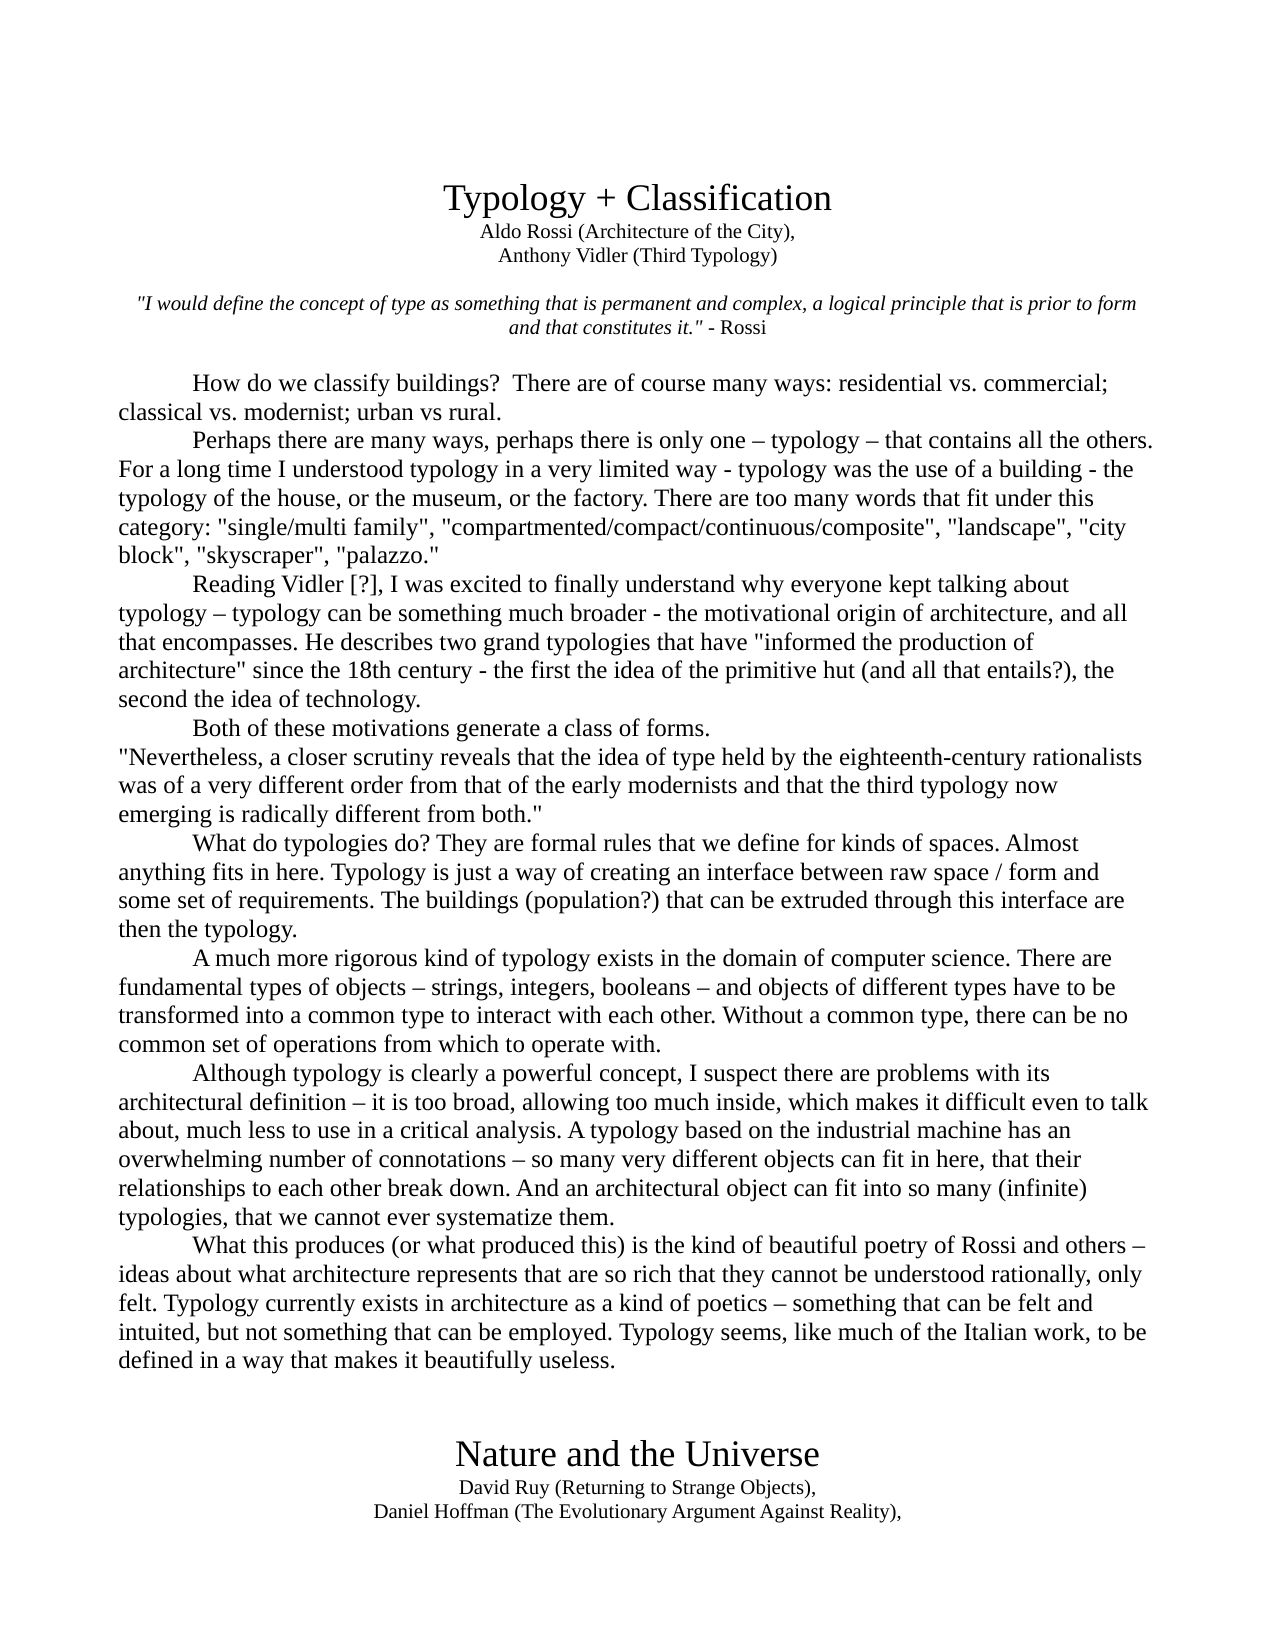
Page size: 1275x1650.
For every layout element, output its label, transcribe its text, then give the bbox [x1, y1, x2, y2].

text "Nevertheless, a closer scrutiny reveals that the idea of type held by the eighteenth-century rationalists was of a very different order from that of the early modernists and that the third typology now emerging is radically different from both." [118, 742, 1157, 828]
text David Ruy (Returning to Strange Objects), [118, 1475, 1157, 1499]
text How do we classify buildings? There are of course many ways: residential vs. commercial; classical vs. modernist; urban vs rural. [118, 368, 1157, 425]
text Typology + Classification [118, 176, 1157, 219]
text "I would define the concept of type as something that is permanent and complex, a logical principle that is prior to form and that constitutes it." - Rossi [118, 291, 1157, 339]
text Anthony Vidler (Third Typology) [118, 243, 1157, 267]
text Reading Vidler [?], I was excited to finally understand why everyone kept talking about typology – typology can be something much broader - the motivational origin of architecture, and all that encompasses. He describes two grand typologies that have "informed the production of architecture" since the 18th century - the first the idea of the primitive hut (and all that entails?), the second the idea of technology. [118, 569, 1157, 713]
text Perhaps there are many ways, perhaps there is only one – typology – that contains all the others. For a long time I understood typology in a very limited way - typology was the use of a building - the typology of the house, or the museum, or the factory. There are too many words that fit under this category: "single/multi family", "compartmented/compact/continuous/composite", "landscape", "city block", "skyscraper", "palazzo." [118, 425, 1157, 569]
text Aldo Rossi (Architecture of the City), [118, 219, 1157, 243]
text Although typology is clearly a powerful concept, I suspect there are problems with its architectural definition – it is too broad, allowing too much inside, which makes it difficult even to talk about, much less to use in a critical analysis. A typology based on the industrial machine has an overwhelming number of connotations – so many very different objects can fit in here, that their relationships to each other break down. And an architectural object can fit into so many (infinite) typologies, that we cannot ever systematize them. [118, 1058, 1157, 1230]
text Nature and the Universe [118, 1432, 1157, 1475]
text Daniel Hoffman (The Evolutionary Argument Against Reality), [118, 1499, 1157, 1523]
text What do typologies do? They are formal rules that we define for kinds of spaces. Almost anything fits in here. Typology is just a way of creating an interface between raw space / form and some set of requirements. The buildings (population?) that can be extruded through this interface are then the typology. [118, 828, 1157, 943]
text What this produces (or what produced this) is the kind of beautiful poetry of Rossi and others – ideas about what architecture represents that are so rich that they cannot be understood rationally, only felt. Typology currently exists in architecture as a kind of poetics – something that can be felt and intuited, but not something that can be employed. Typology seems, like much of the Italian work, to be defined in a way that makes it beautifully useless. [118, 1230, 1157, 1374]
text Both of these motivations generate a class of forms. [118, 713, 1157, 742]
text A much more rigorous kind of typology exists in the domain of computer science. There are fundamental types of objects – strings, integers, booleans – and objects of different types have to be transformed into a common type to interact with each other. Without a common type, there can be no common set of operations from which to operate with. [118, 943, 1157, 1058]
